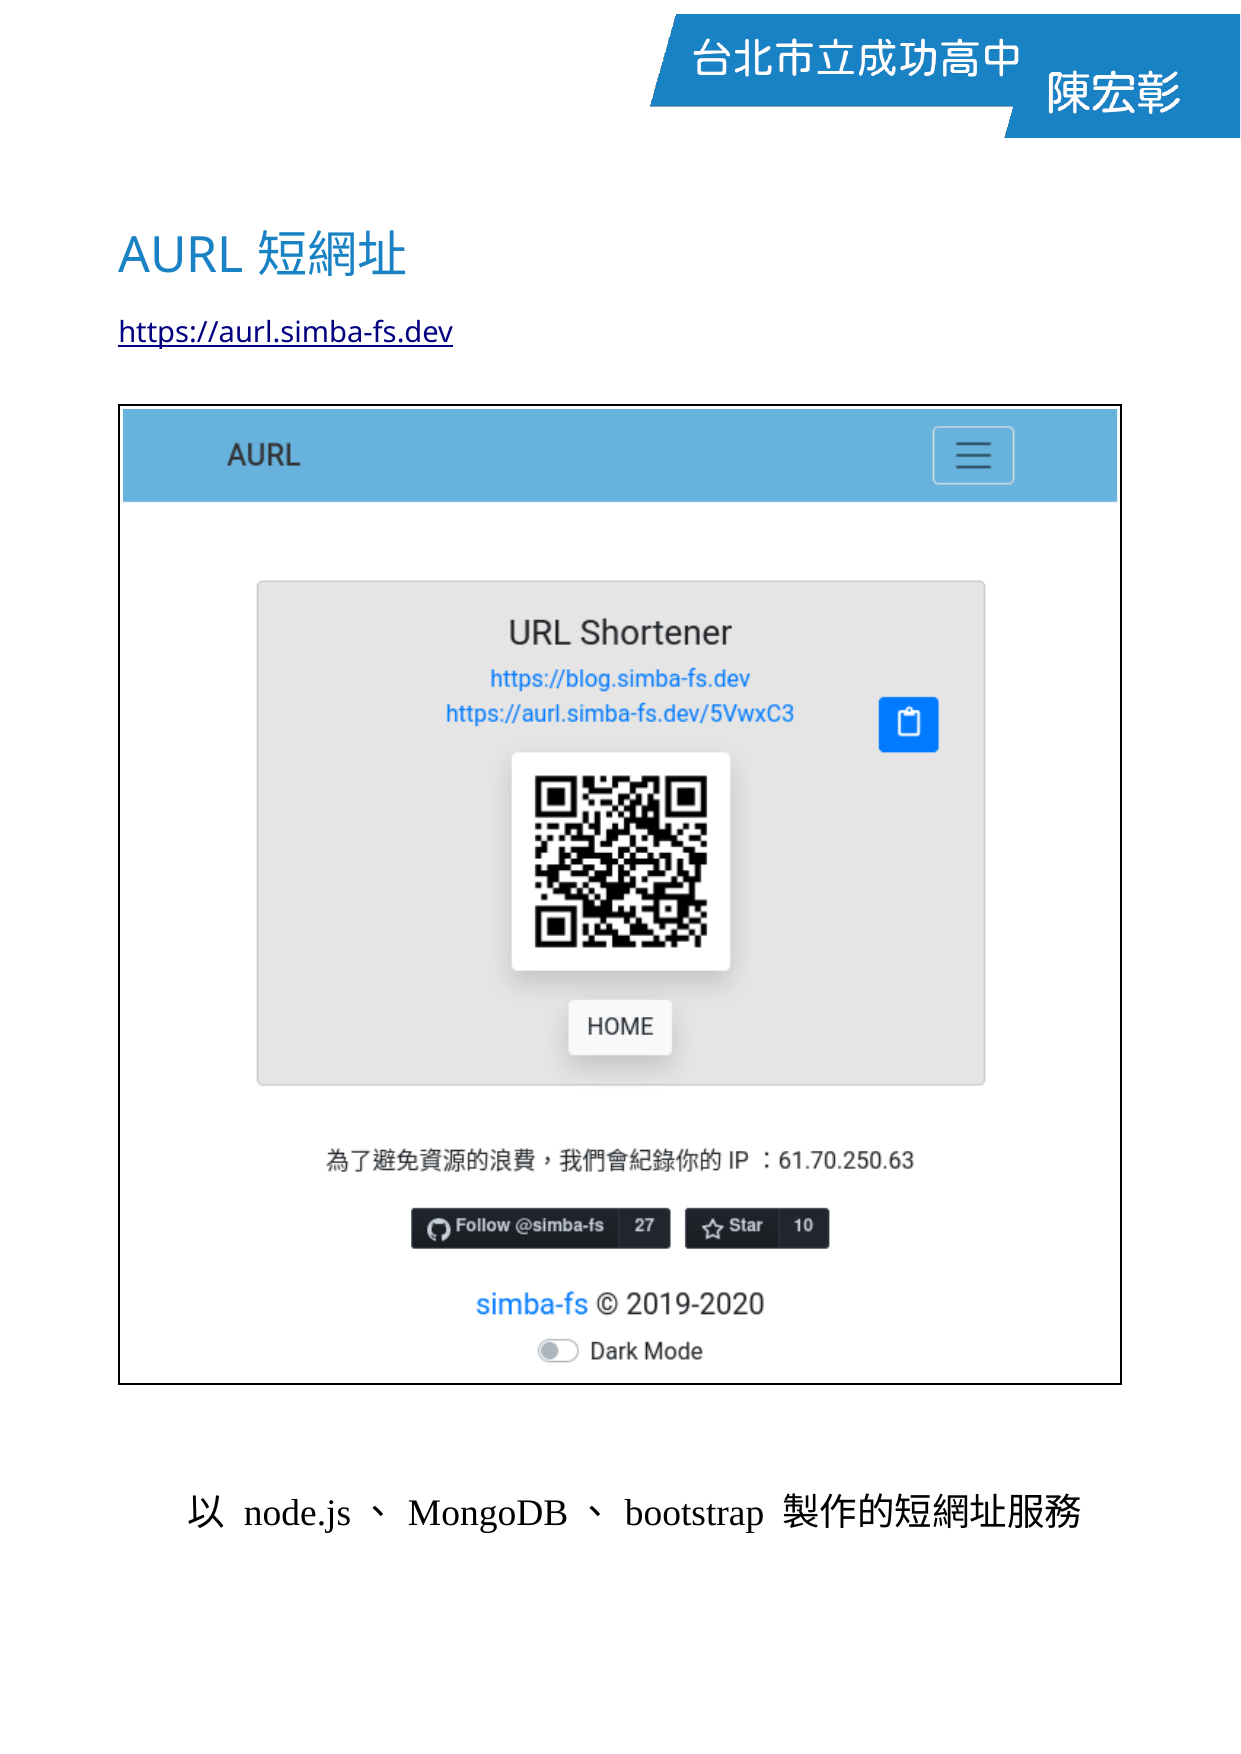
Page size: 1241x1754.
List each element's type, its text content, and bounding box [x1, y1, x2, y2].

picture [0, 0, 1241, 152]
picture [123, 409, 1118, 1380]
text https://aurl.simba-fs.dev [118, 311, 1122, 351]
subtitle AURL 短網址 [118, 214, 1122, 287]
